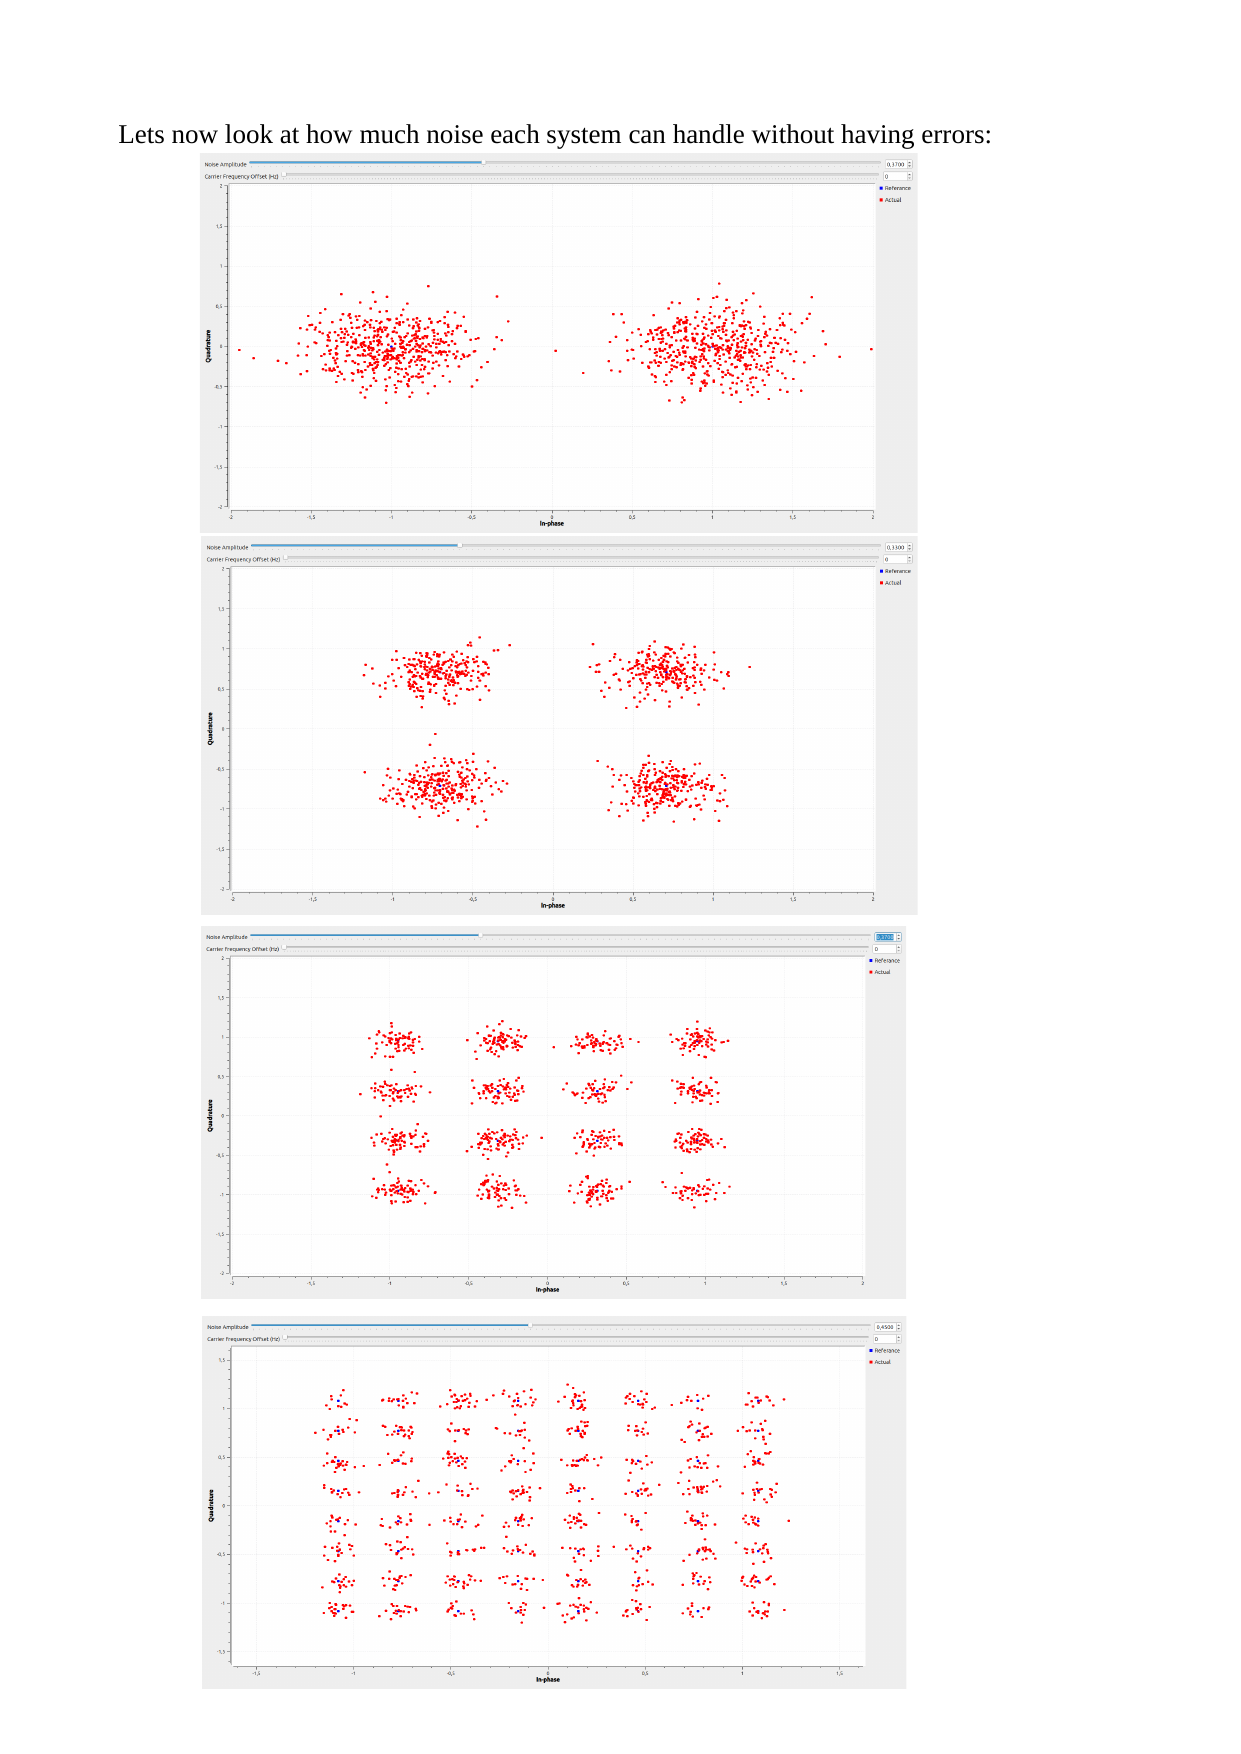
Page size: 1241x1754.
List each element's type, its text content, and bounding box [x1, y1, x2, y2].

picture [201, 926, 907, 1299]
picture [199, 153, 918, 533]
text Lets now look at how much noise each system can handle without having errors: [118, 118, 1122, 149]
picture [202, 1316, 907, 1689]
picture [201, 536, 918, 915]
